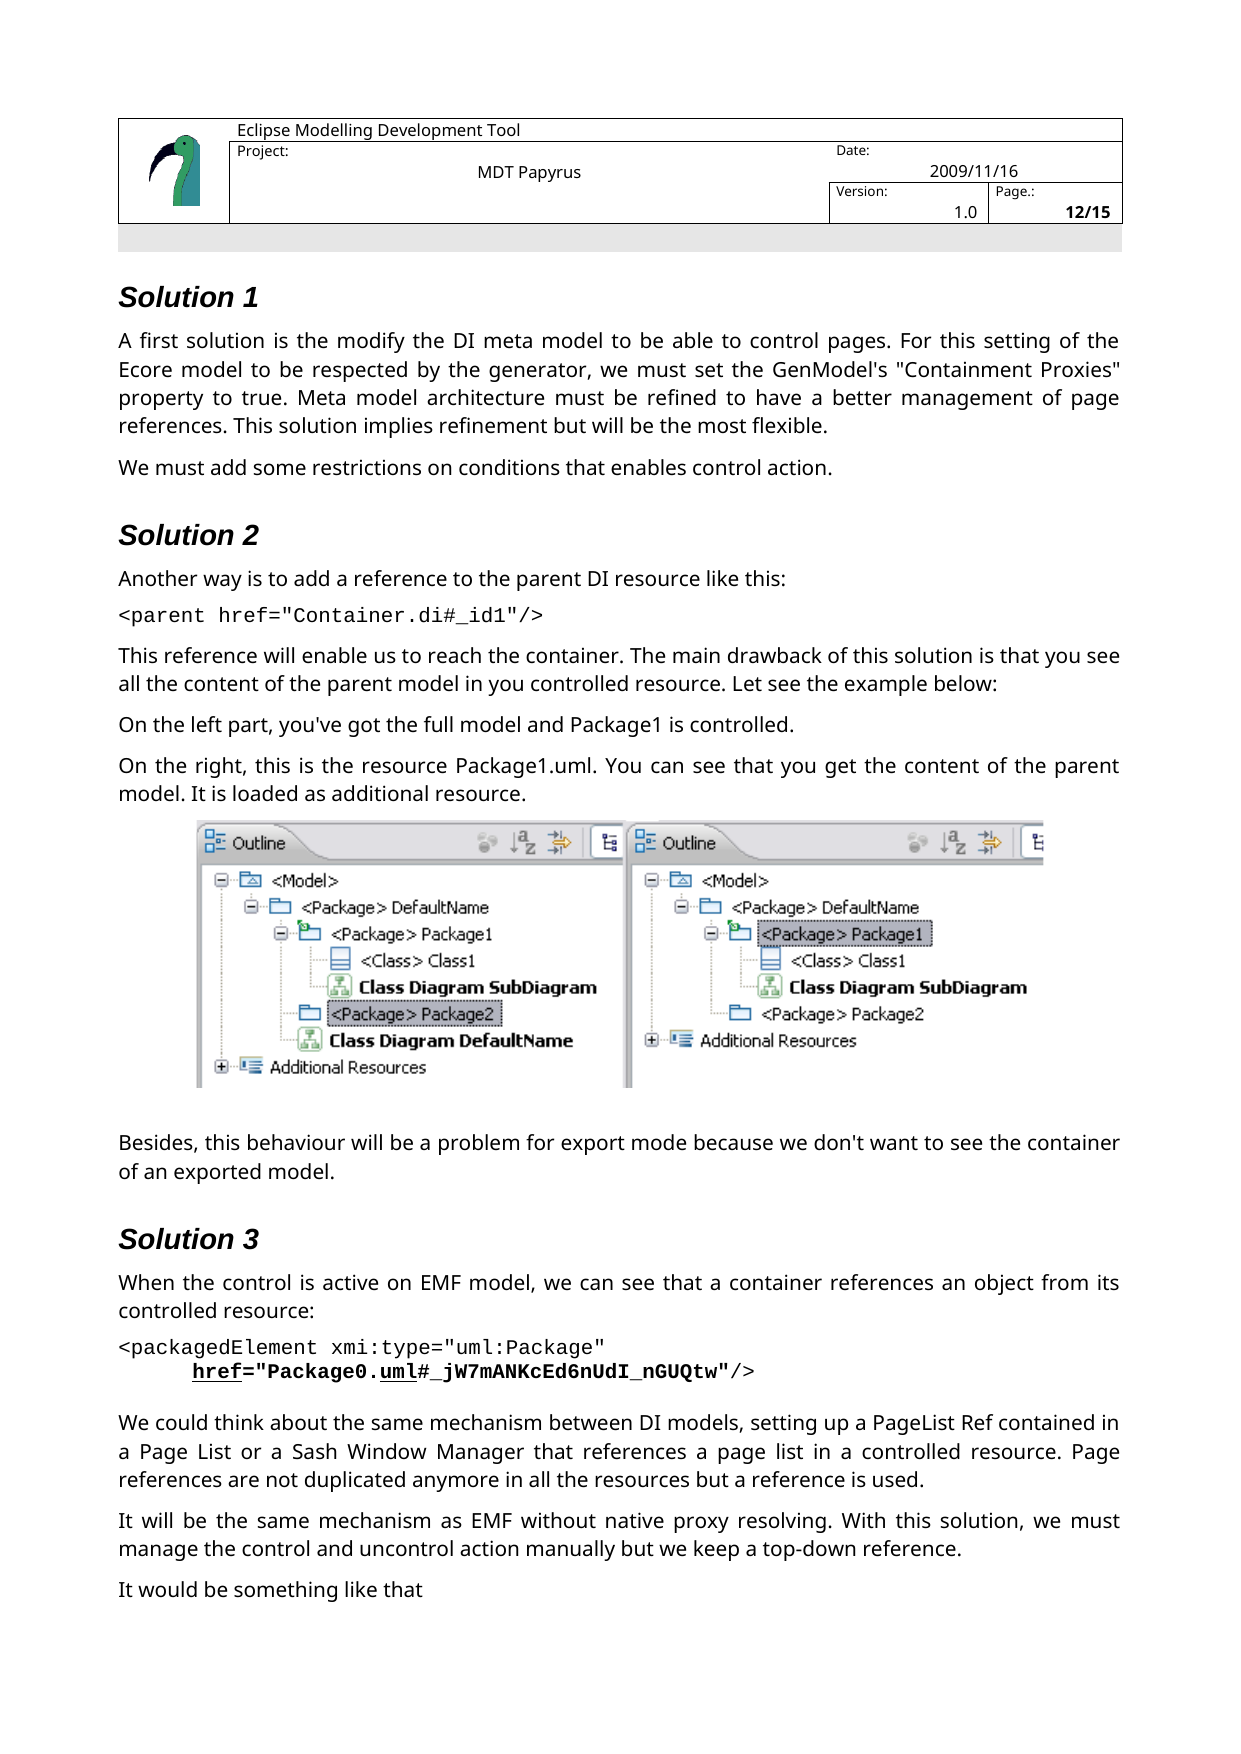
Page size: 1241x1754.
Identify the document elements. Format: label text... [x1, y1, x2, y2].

text A first solution is the modify the DI meta model to be able to control pages. For this setting of the Ecore model to be respected by the generator, we must set the GenModel's "Containment Proxies" property to true. Meta model architecture must be refined to have a better management of page references. This solution implies refinement but will be the most flexible. [118, 326, 1122, 440]
subtitle Solution 1 [118, 281, 1122, 314]
picture [196, 820, 1044, 1088]
picture [147, 133, 201, 209]
subtitle Solution 2 [118, 518, 1122, 551]
text On the right, this is the resource Package1.uml. You can see that you get the content of the parent model. It is loaded as additional resource. [118, 751, 1122, 808]
text We could think about the same mechanism between DI models, setting up a PageList Ref contained in a Page List or a Sash Window Manager that references a page list in a controlled resource. Page references are not duplicated anymore in all the resources but a reference is used. [118, 1408, 1122, 1494]
text On the left part, you've got the full model and Package1 is controlled. [118, 710, 1122, 738]
text <packagedElement xmi:type="uml:Package" href="Package0.uml#_jW7mANKcEd6nUdI_nGUQtw"/> [118, 1337, 1122, 1385]
text This reference will enable us to reach the container. The main drawback of this solution is that you see all the content of the parent model in you controlled resource. Let see the example below: [118, 641, 1122, 698]
text Besides, this behaviour will be a problem for export mode because we don't want to see the container of an exported model. [118, 1128, 1122, 1185]
text We must add some restrictions on conditions that enables control action. [118, 453, 1122, 481]
text It will be the same mechanism as EMF without native proxy resolving. With this solution, we must manage the control and uncontrol action manually but we keep a top-down reference. [118, 1506, 1122, 1563]
text <parent href="Container.di#_id1"/> [118, 604, 1122, 628]
text Another way is to add a reference to the parent DI resource like this: [118, 564, 1122, 592]
subtitle Solution 3 [118, 1223, 1122, 1256]
text When the control is active on EMF model, we can see that a container references an object from its controlled resource: [118, 1268, 1122, 1325]
text It would be something like that [118, 1576, 1122, 1604]
